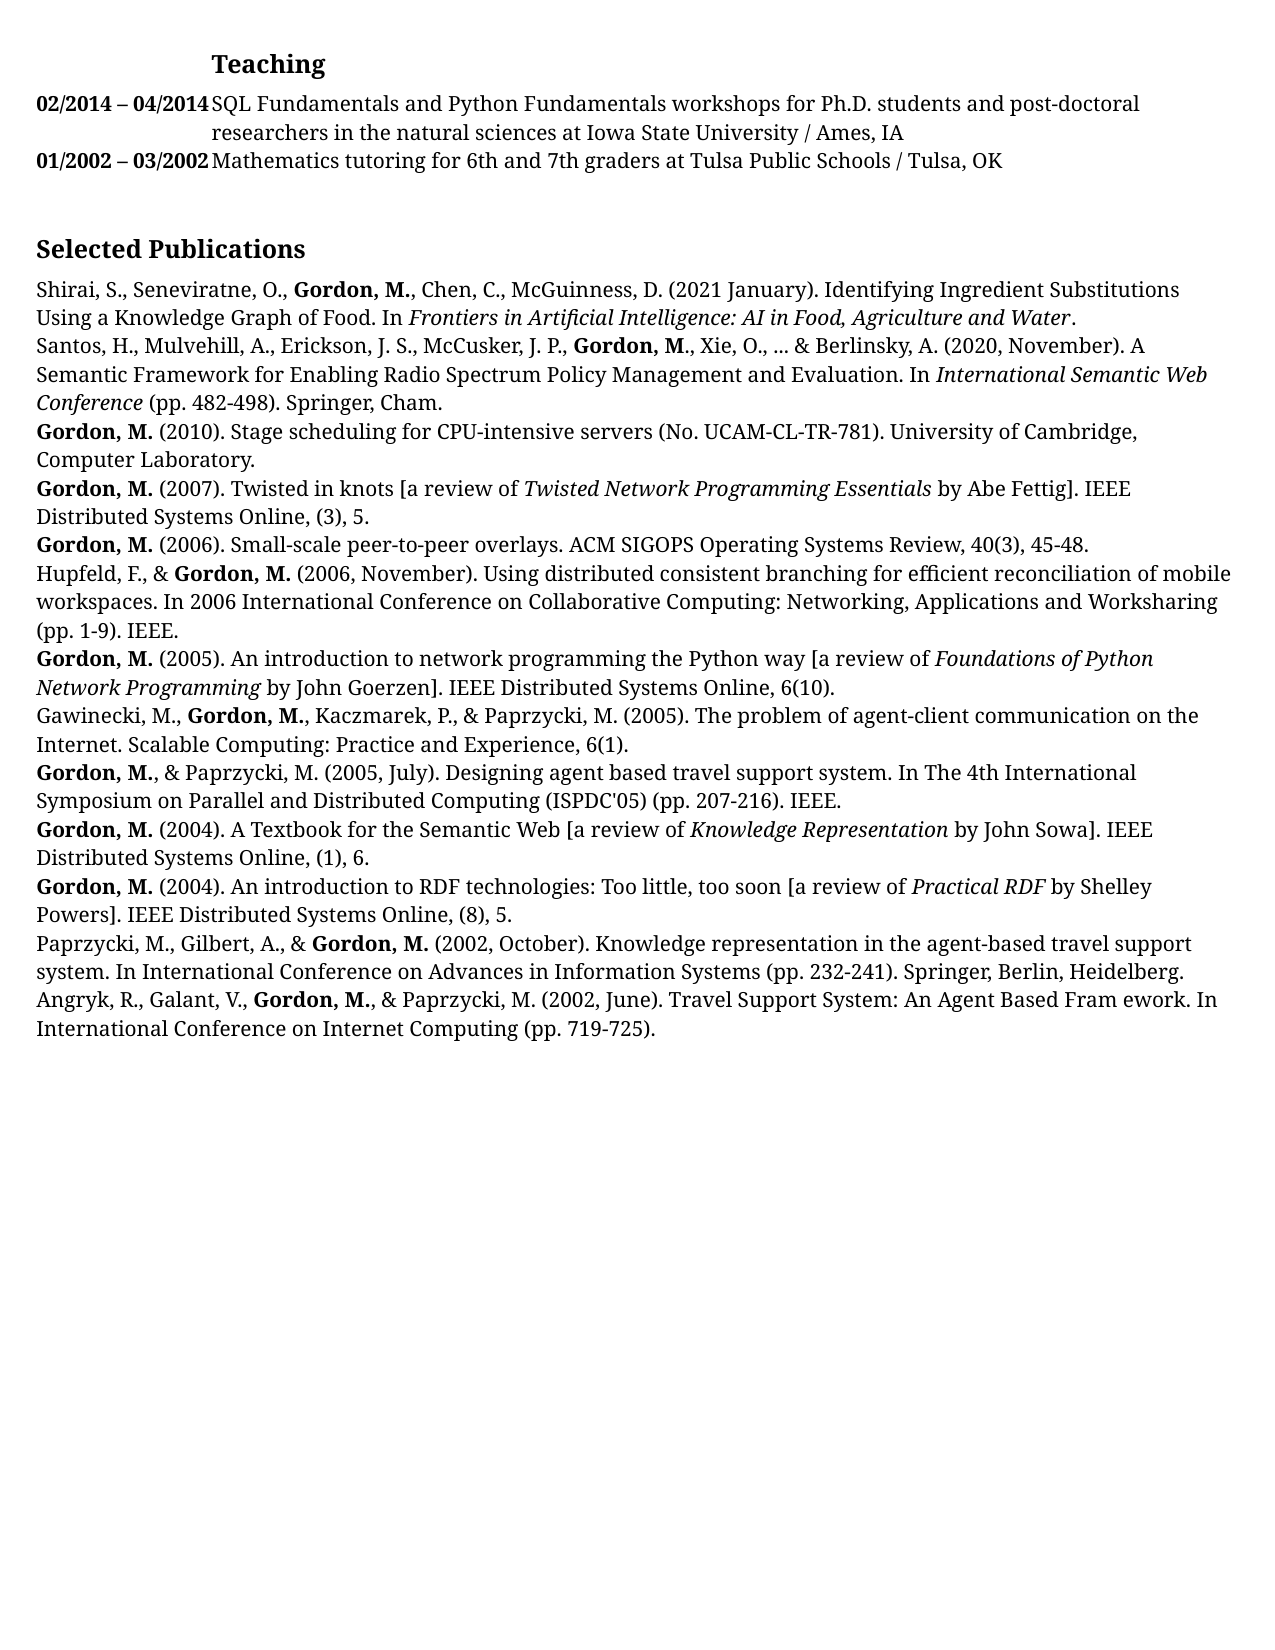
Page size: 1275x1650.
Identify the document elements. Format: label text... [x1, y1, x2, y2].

table_cell Gordon, M. (2007). Twisted in knots [a review of Twisted Network Programming Essentials by Abe Fettig]. IEEE Distributed Systems Online, (3), 5. [36, 474, 1239, 531]
table_header Teaching [211, 46, 1239, 89]
table_cell Gordon, M. (2004). An introduction to RDF technologies: Too little, too soon [a review of Practical RDF by Shelley Powers]. IEEE Distributed Systems Online, (8), 5. [36, 872, 1239, 929]
table_cell Gordon, M., & Paprzycki, M. (2005, July). Designing agent based travel support system. In The 4th International Symposium on Parallel and Distributed Computing (ISPDC'05) (pp. 207-216). IEEE. [36, 758, 1239, 815]
table_cell Hupfeld, F., & Gordon, M. (2006, November). Using distributed consistent branching for efficient reconciliation of mobile workspaces. In 2006 International Conference on Collaborative Computing: Networking, Applications and Worksharing (pp. 1-9). IEEE. [36, 559, 1239, 644]
table_cell Gawinecki, M., Gordon, M., Kaczmarek, P., & Paprzycki, M. (2005). The problem of agent-client communication on the Internet. Scalable Computing: Practice and Experience, 6(1). [36, 701, 1239, 758]
table_cell Paprzycki, M., Gilbert, A., & Gordon, M. (2002, October). Knowledge representation in the agent-based travel support system. In International Conference on Advances in Information Systems (pp. 232-241). Springer, Berlin, Heidelberg. [36, 929, 1239, 986]
table_cell Gordon, M. (2006). Small-scale peer-to-peer overlays. ACM SIGOPS Operating Systems Review, 40(3), 45-48. [36, 531, 1239, 559]
table_cell Gordon, M. (2004). A Textbook for the Semantic Web [a review of Knowledge Representation by John Sowa]. IEEE Distributed Systems Online, (1), 6. [36, 815, 1239, 872]
table_cell Mathematics tutoring for 6th and 7th graders at Tulsa Public Schools / Tulsa, OK [211, 146, 1239, 175]
table_cell Gordon, M. (2010). Stage scheduling for CPU-intensive servers (No. UCAM-CL-TR-781). University of Cambridge, Computer Laboratory. [36, 417, 1239, 474]
table_cell SQL Fundamentals and Python Fundamentals workshops for Ph.D. students and post-doctoral researchers in the natural sciences at Iowa State University / Ames, IA [211, 90, 1239, 146]
table_cell Santos, H., Mulvehill, A., Erickson, J. S., McCusker, J. P., Gordon, M., Xie, O., ... & Berlinsky, A. (2020, November). A Semantic Framework for Enabling Radio Spectrum Policy Management and Evaluation. In International Semantic Web Conference (pp. 482-498). Springer, Cham. [36, 332, 1239, 417]
table_header Selected Publications [36, 232, 1239, 275]
table_header [36, 46, 211, 89]
table_cell 02/2014 – 04/2014 [36, 90, 211, 146]
table_cell Angryk, R., Galant, V., Gordon, M., & Paprzycki, M. (2002, June). Travel Support System: An Agent Based Fram ework. In International Conference on Internet Computing (pp. 719-725). [36, 986, 1239, 1042]
table_cell Gordon, M. (2005). An introduction to network programming the Python way [a review of Foundations of Python Network Programming by John Goerzen]. IEEE Distributed Systems Online, 6(10). [36, 644, 1239, 701]
table_cell Shirai, S., Seneviratne, O., Gordon, M., Chen, C., McGuinness, D. (2021 January). Identifying Ingredient Substitutions Using a Knowledge Graph of Food. In Frontiers in Artificial Intelligence: AI in Food, Agriculture and Water. [36, 275, 1239, 332]
table_cell 01/2002 – 03/2002 [36, 146, 211, 175]
